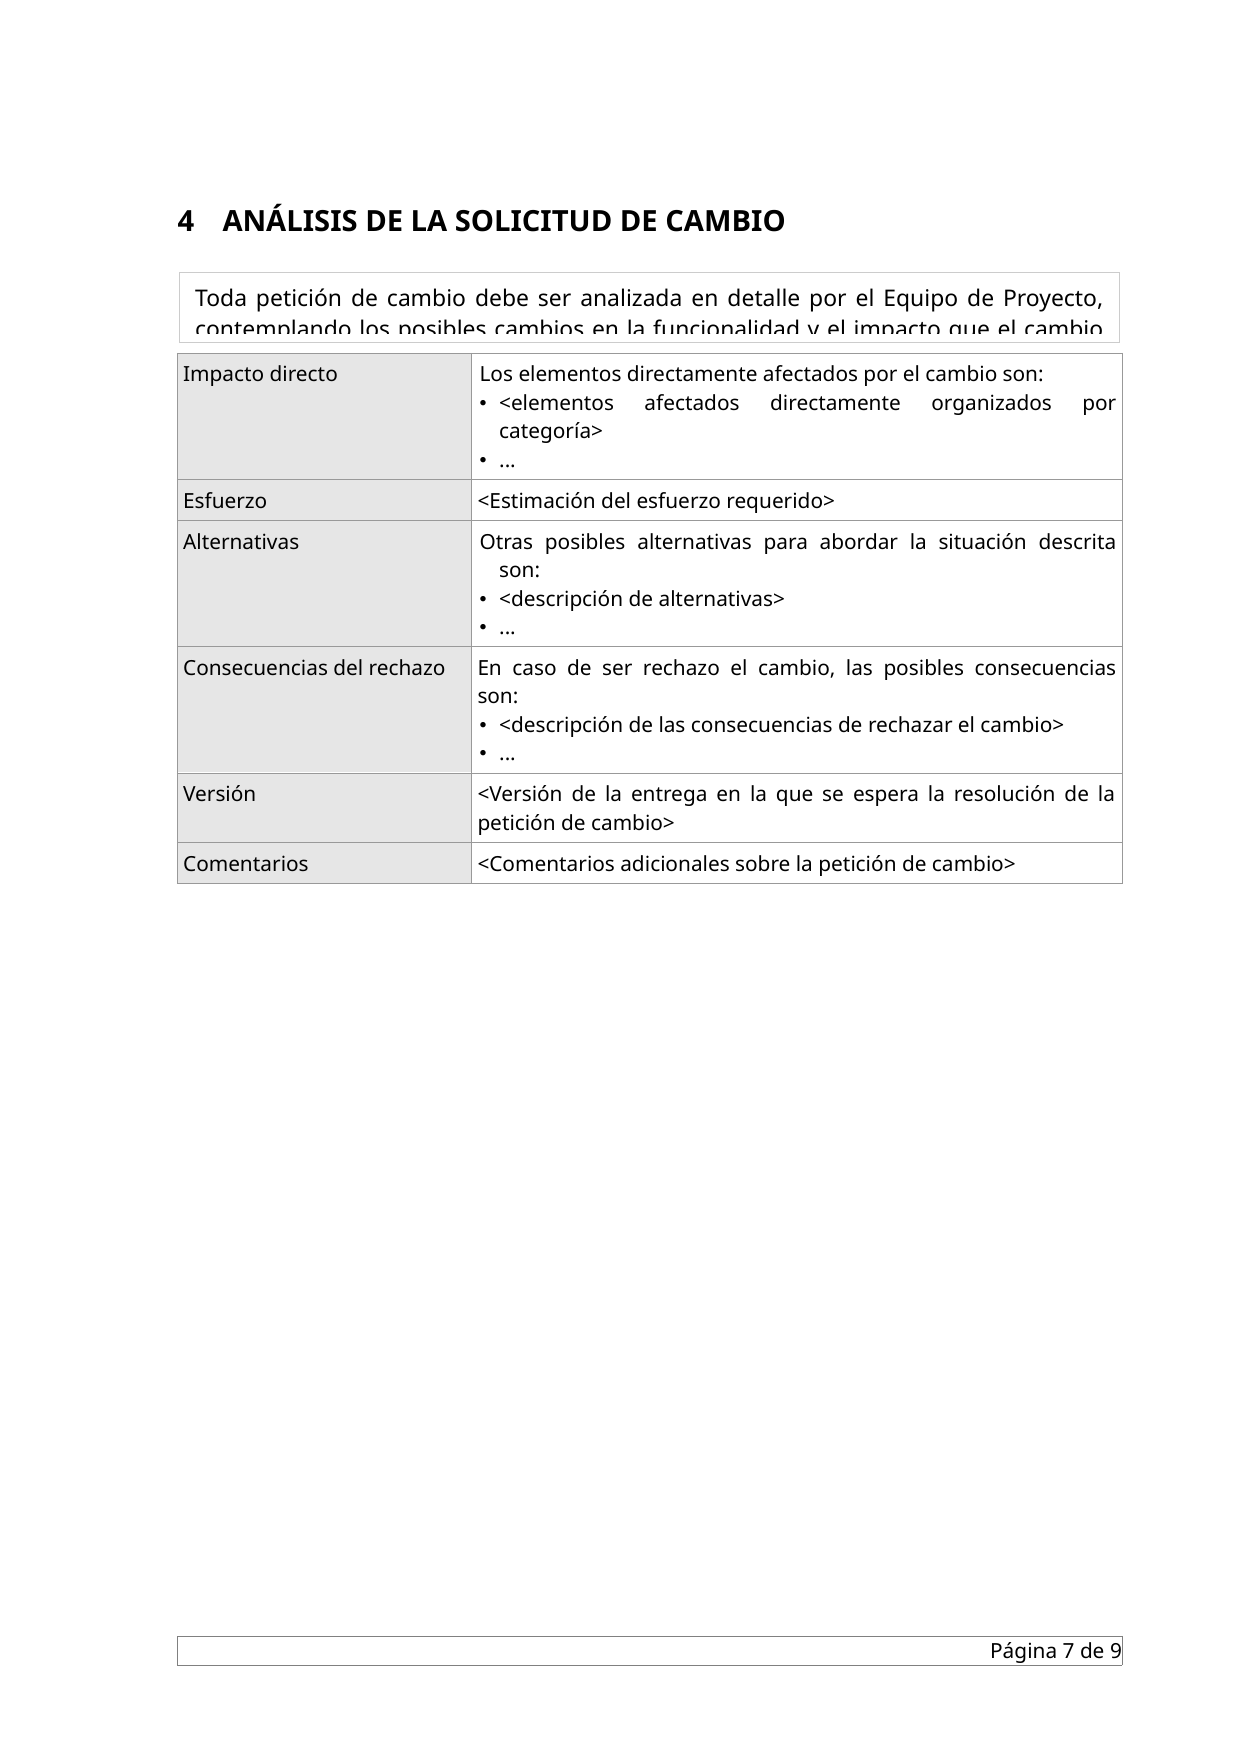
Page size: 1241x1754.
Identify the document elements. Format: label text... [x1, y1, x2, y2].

table_cell <Versión de la entrega en la que se espera la resolución de la petición de cambio> [472, 774, 1122, 842]
table_cell Alternativas [178, 521, 471, 646]
table_header Impacto directo [178, 354, 471, 479]
text Toda petición de cambio debe ser analizada en detalle por el Equipo de Proyecto, contemplando los posibles cambios en la funcionalidad y el impacto que el cambio pedido tendría sobre el resto del Sistema de Información. [195, 282, 1104, 334]
table_cell <Estimación del esfuerzo requerido> [472, 480, 1122, 520]
table_cell Otras posibles alternativas para abordar la situación descrita son: <descripción de alternativas> ... [472, 521, 1122, 646]
table_header Los elementos directamente afectados por el cambio son: <elementos afectados directamente organizados por categoría> ... [472, 354, 1122, 479]
table_cell <Comentarios adicionales sobre la petición de cambio> [472, 843, 1122, 883]
table_cell Comentarios [178, 843, 471, 883]
table_cell Esfuerzo [178, 480, 471, 520]
table_cell Versión [178, 774, 471, 842]
table_cell En caso de ser rechazo el cambio, las posibles consecuencias son: <descripción de las consecuencias de rechazar el cambio> ... [472, 647, 1122, 772]
table_cell Consecuencias del rechazo [178, 647, 471, 772]
subtitle ANÁLISIS DE LA SOLICITUD DE CAMBIO [177, 200, 1122, 240]
